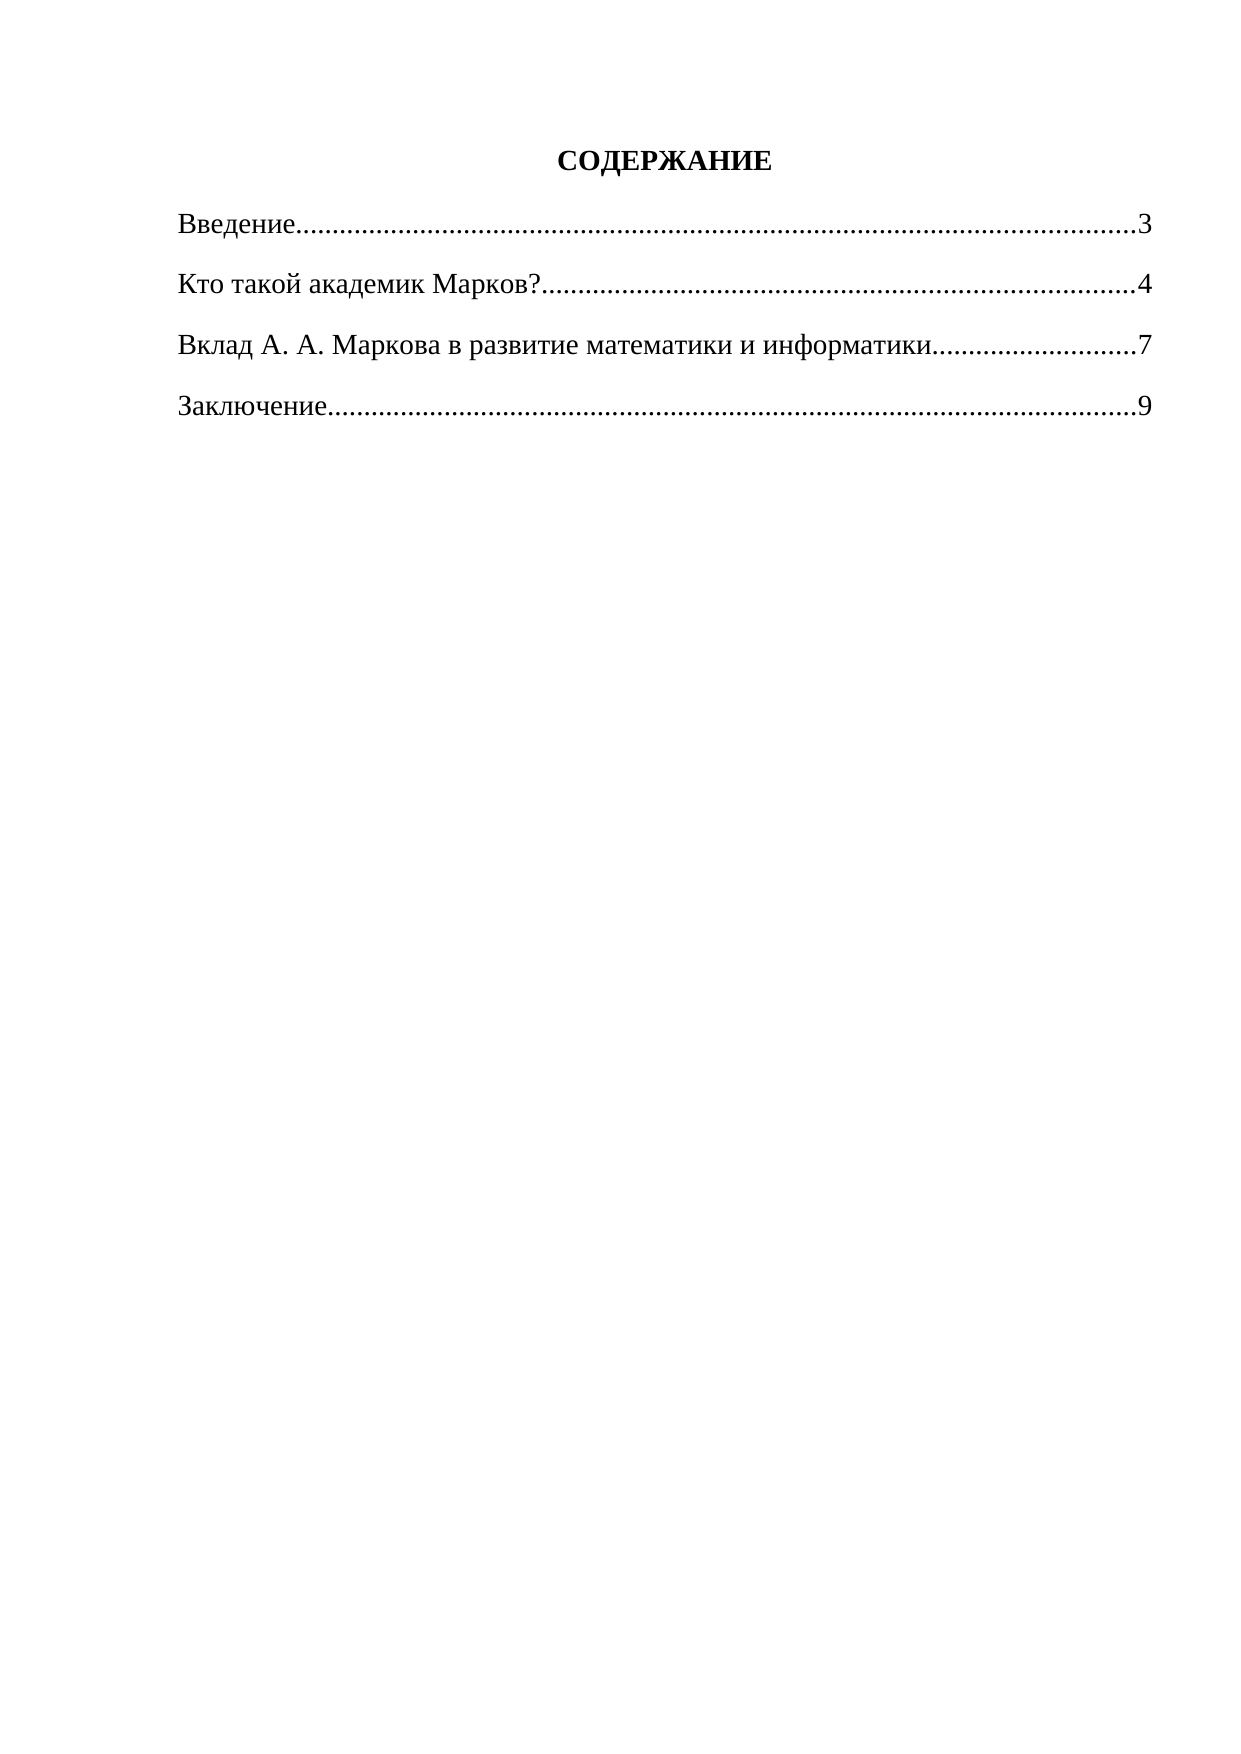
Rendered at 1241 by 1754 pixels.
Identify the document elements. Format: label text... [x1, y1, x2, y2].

text Вклад А. А. Маркова в развитие математики и информатики 7 [177, 327, 1152, 361]
text Введение 3 [177, 206, 1152, 239]
text Кто такой академик Марков? 4 [177, 267, 1152, 300]
subtitle СОДЕРЖАНИЕ [177, 143, 1152, 177]
text Заключение 9 [177, 388, 1152, 422]
